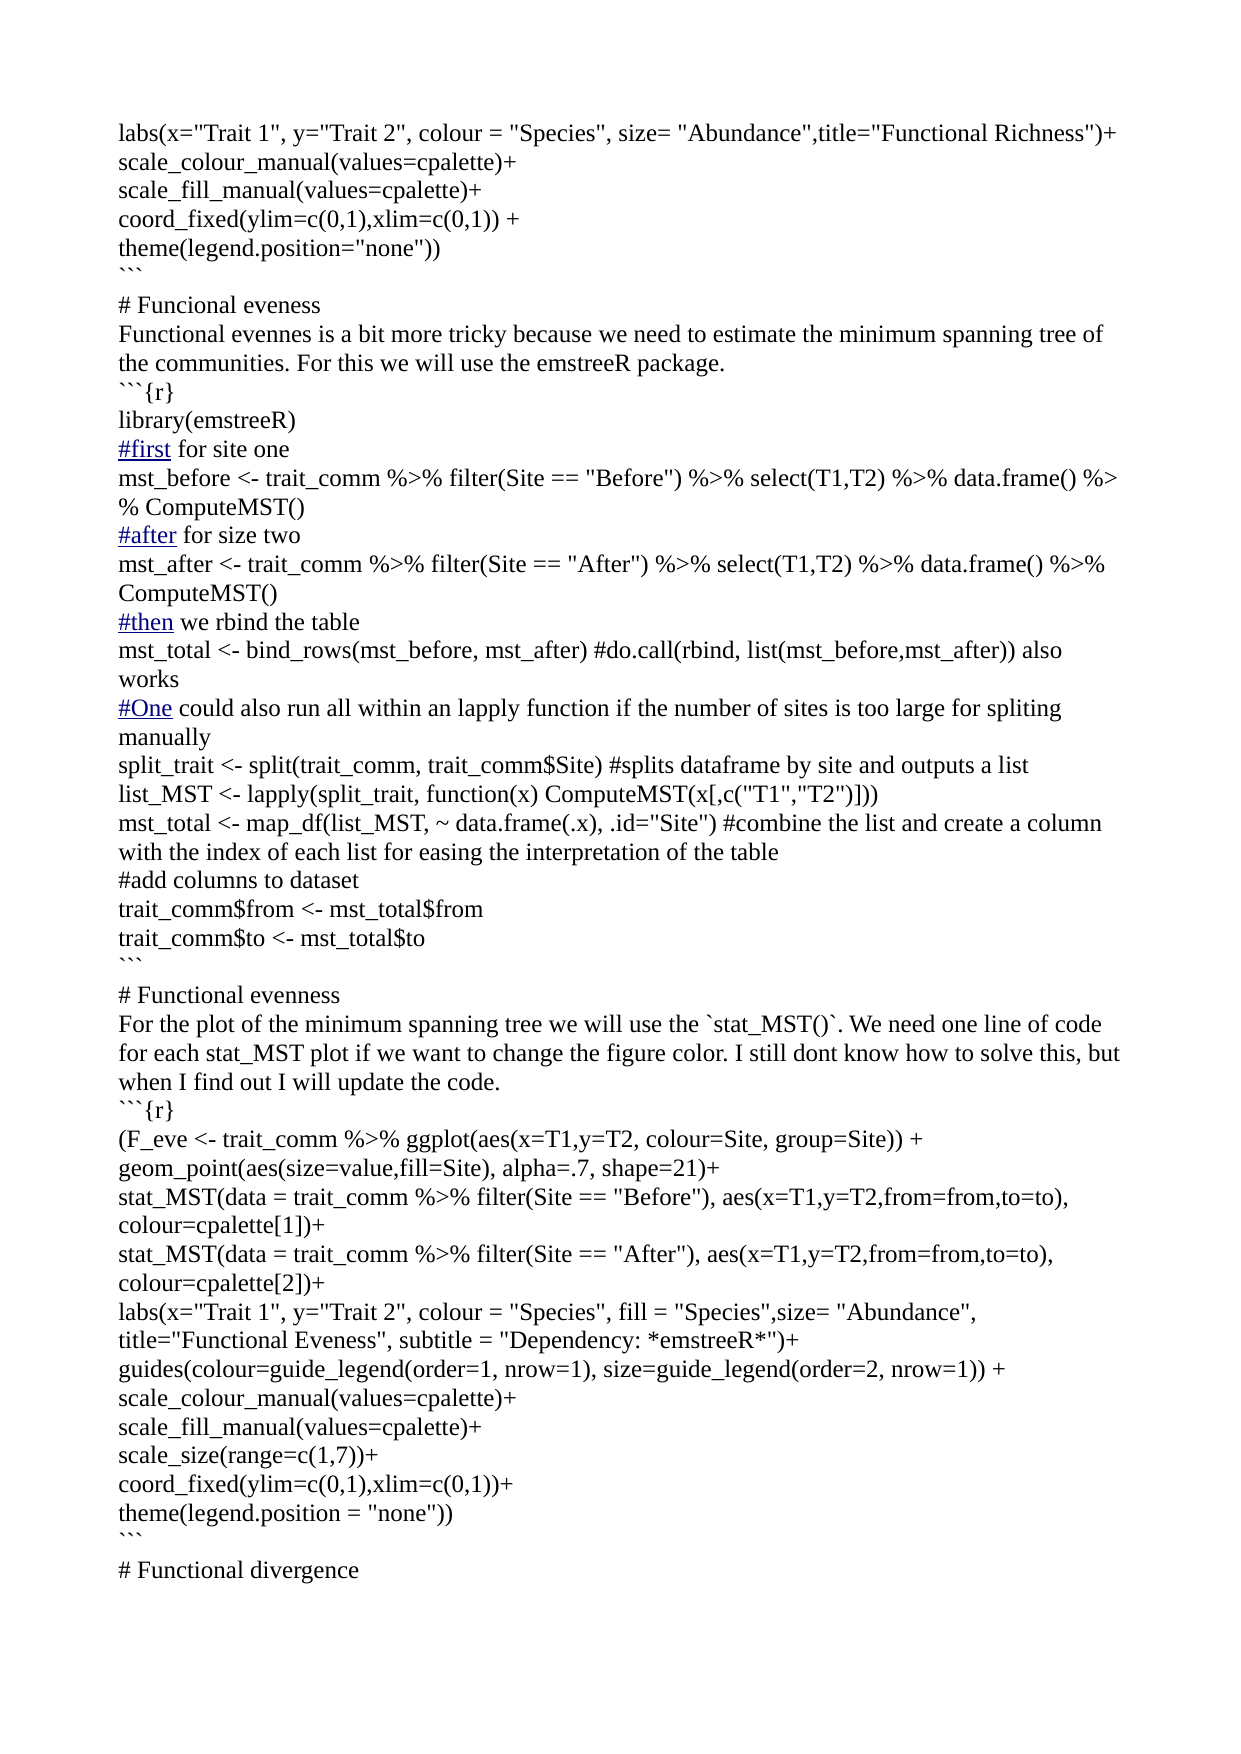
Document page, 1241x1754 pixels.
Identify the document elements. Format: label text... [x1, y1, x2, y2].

text # Funcional eveness [118, 291, 1122, 319]
text library(emstreeR) [118, 406, 1122, 434]
text For the plot of the minimum spanning tree we will use the `stat_MST()`. We need one line of code for each stat_MST plot if we want to change the figure color. I still dont know how to solve this, but when I find out I will update the code. [118, 1009, 1122, 1096]
text stat_MST(data = trait_comm %>% filter(Site == "After"), aes(x=T1,y=T2,from=from,to=to), colour=cpalette[2])+ [118, 1239, 1122, 1297]
text list_MST <- lapply(split_trait, function(x) ComputeMST(x[,c("T1","T2")])) [118, 779, 1122, 808]
text geom_point(aes(size=value,fill=Site), alpha=.7, shape=21)+ [118, 1153, 1122, 1182]
text # Functional divergence [118, 1556, 1122, 1584]
text coord_fixed(ylim=c(0,1),xlim=c(0,1)) + [118, 204, 1122, 233]
text mst_after <- trait_comm %>% filter(Site == "After") %>% select(T1,T2) %>% data.frame() %>% ComputeMST() [118, 549, 1122, 607]
text trait_comm$to <- mst_total$to [118, 923, 1122, 952]
text stat_MST(data = trait_comm %>% filter(Site == "Before"), aes(x=T1,y=T2,from=from,to=to), colour=cpalette[1])+ [118, 1182, 1122, 1239]
text ``` [118, 1527, 1122, 1556]
text trait_comm$from <- mst_total$from [118, 894, 1122, 923]
text # Functional evenness [118, 981, 1122, 1009]
text scale_fill_manual(values=cpalette)+ [118, 176, 1122, 204]
text theme(legend.position = "none")) [118, 1498, 1122, 1527]
text Functional evennes is a bit more tricky because we need to estimate the minimum spanning tree of the communities. For this we will use the emstreeR package. [118, 319, 1122, 377]
text labs(x="Trait 1", y="Trait 2", colour = "Species", fill = "Species",size= "Abundance", title="Functional Eveness", subtitle = "Dependency: *emstreeR*")+ [118, 1297, 1122, 1354]
text mst_total <- map_df(list_MST, ~ data.frame(.x), .id="Site") #combine the list and create a column with the index of each list for easing the interpretation of the table [118, 808, 1122, 866]
text #add columns to dataset [118, 866, 1122, 894]
text #One could also run all within an lapply function if the number of sites is too large for spliting manually [118, 693, 1122, 751]
text #after for size two [118, 521, 1122, 549]
text scale_fill_manual(values=cpalette)+ [118, 1412, 1122, 1441]
text coord_fixed(ylim=c(0,1),xlim=c(0,1))+ [118, 1469, 1122, 1498]
text split_trait <- split(trait_comm, trait_comm$Site) #splits dataframe by site and outputs a list [118, 751, 1122, 779]
text ```{r} [118, 377, 1122, 406]
text labs(x="Trait 1", y="Trait 2", colour = "Species", size= "Abundance",title="Functional Richness")+ [118, 118, 1122, 147]
text mst_before <- trait_comm %>% filter(Site == "Before") %>% select(T1,T2) %>% data.frame() %>% ComputeMST() [118, 463, 1122, 521]
text #then we rbind the table [118, 607, 1122, 636]
text ```{r} [118, 1096, 1122, 1124]
text ``` [118, 952, 1122, 981]
text scale_size(range=c(1,7))+ [118, 1441, 1122, 1469]
text guides(colour=guide_legend(order=1, nrow=1), size=guide_legend(order=2, nrow=1)) + [118, 1354, 1122, 1383]
text scale_colour_manual(values=cpalette)+ [118, 147, 1122, 176]
text (F_eve <- trait_comm %>% ggplot(aes(x=T1,y=T2, colour=Site, group=Site)) + [118, 1124, 1122, 1153]
text theme(legend.position="none")) [118, 233, 1122, 262]
text scale_colour_manual(values=cpalette)+ [118, 1383, 1122, 1412]
text ``` [118, 262, 1122, 291]
text mst_total <- bind_rows(mst_before, mst_after) #do.call(rbind, list(mst_before,mst_after)) also works [118, 636, 1122, 693]
text #first for site one [118, 434, 1122, 463]
